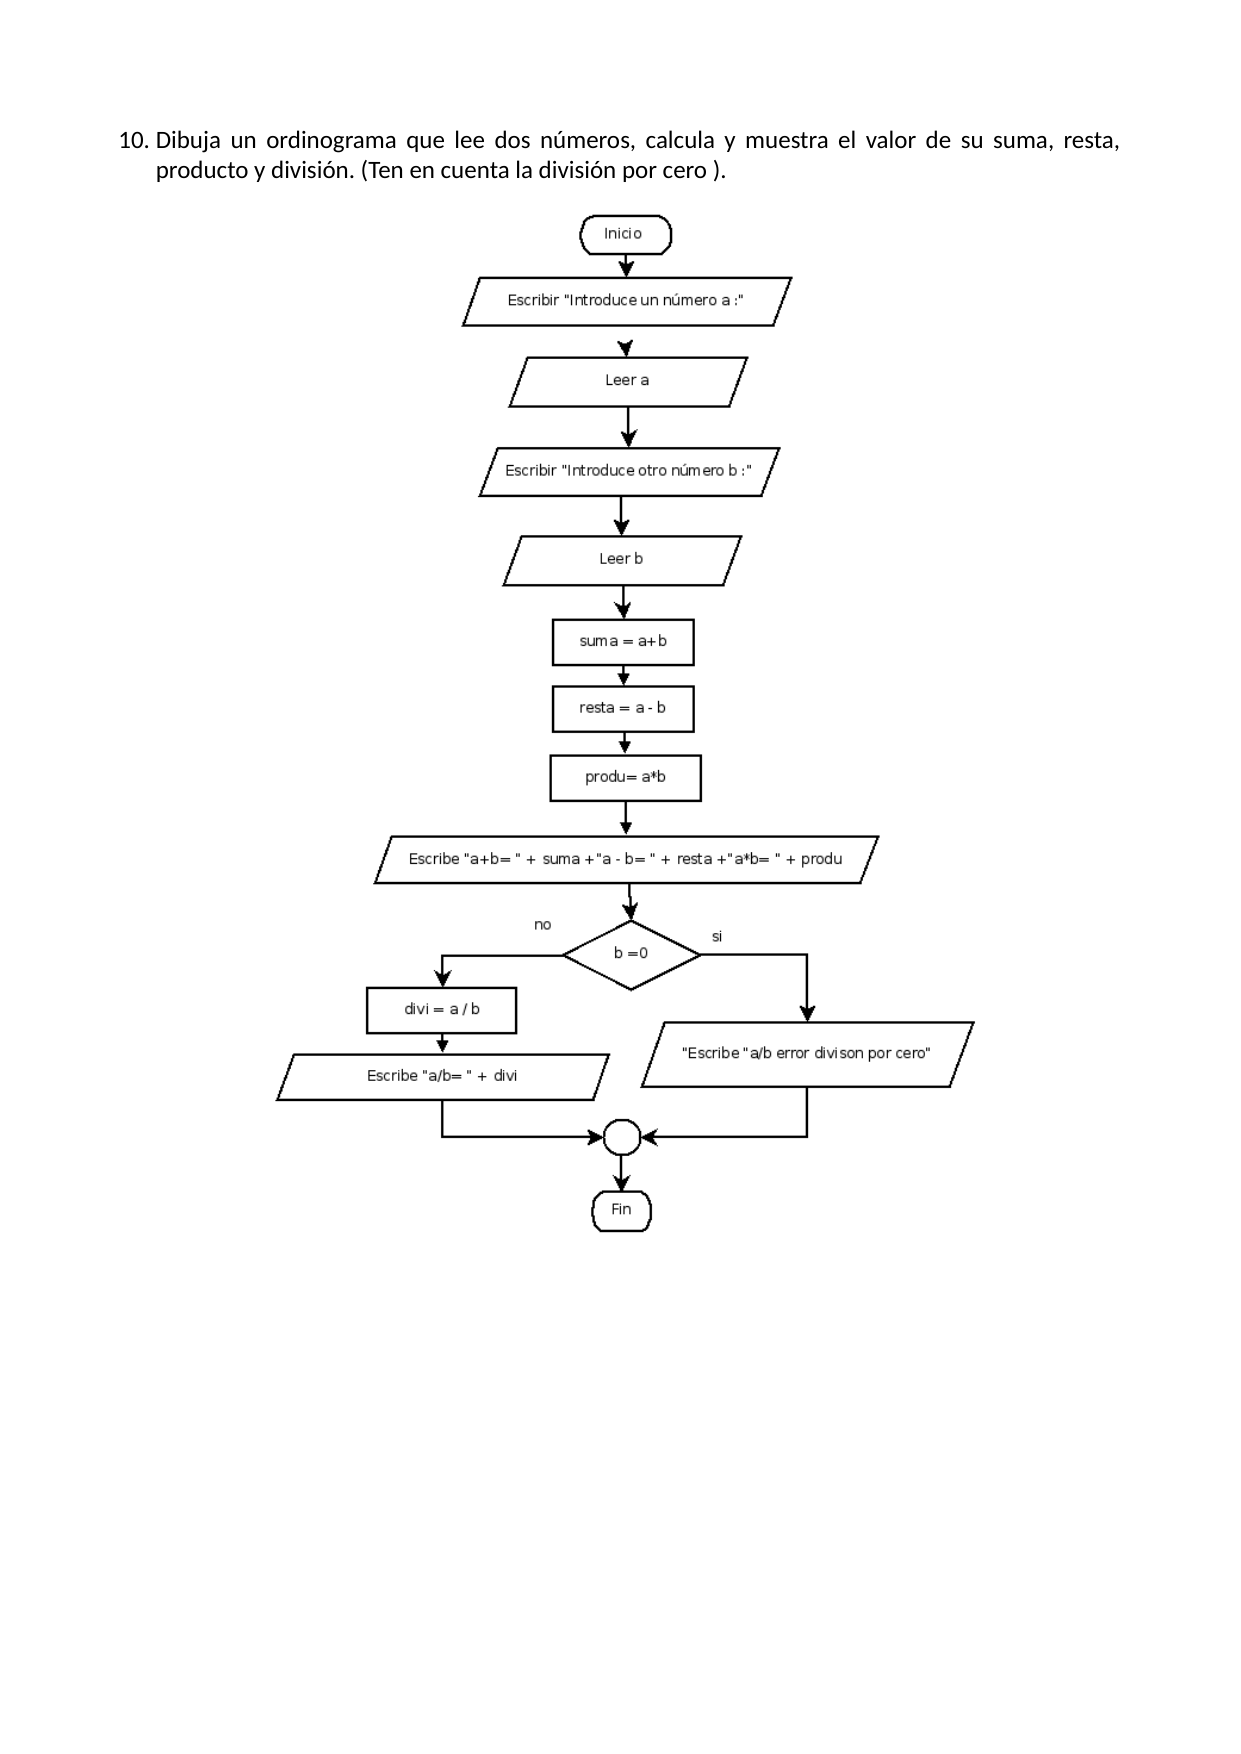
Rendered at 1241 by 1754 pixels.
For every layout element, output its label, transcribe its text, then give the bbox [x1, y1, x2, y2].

list Dibuja un ordinograma que lee dos números, calcula y muestra el valor de su suma, resta, producto y división. (Ten en cuenta la división por cero ). [118, 124, 1122, 185]
picture [260, 191, 981, 1237]
